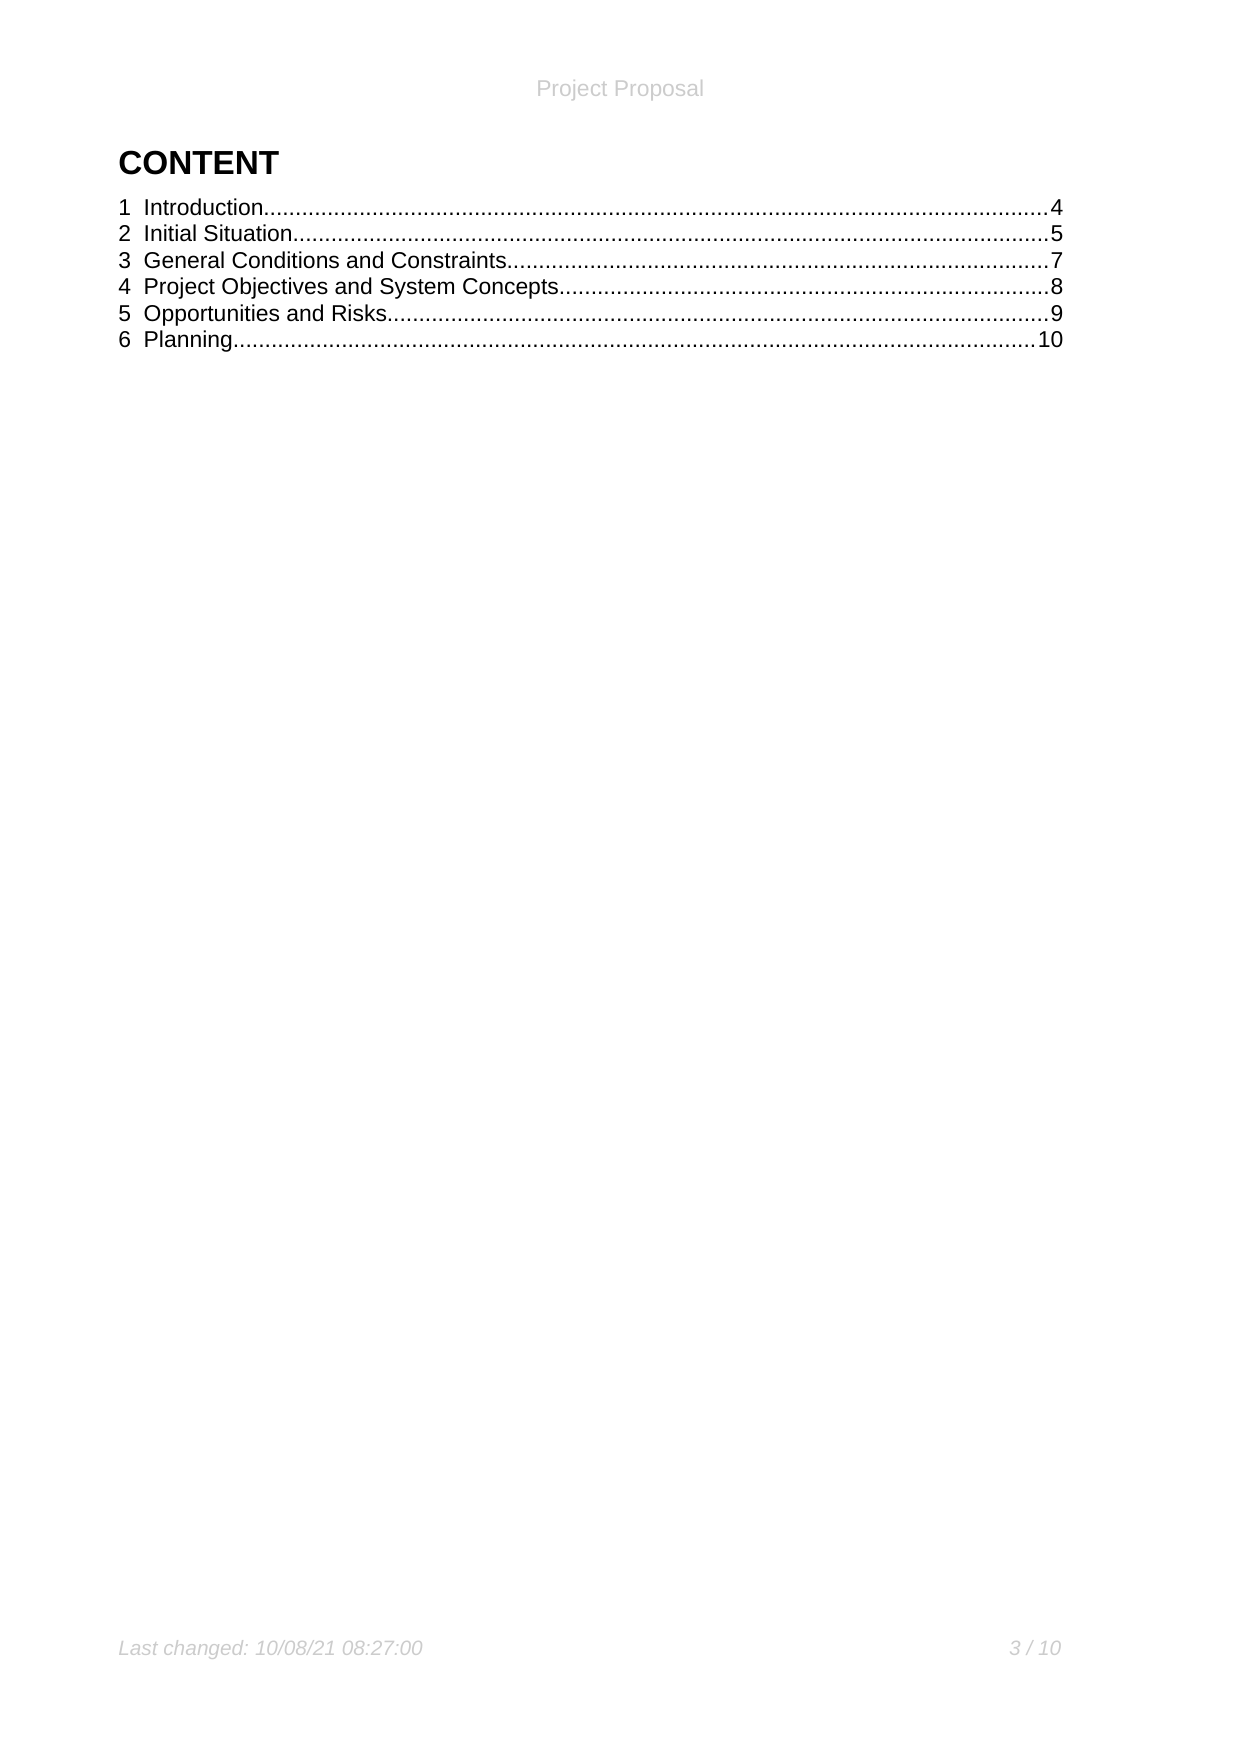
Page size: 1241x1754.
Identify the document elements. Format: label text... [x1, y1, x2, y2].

text 1 Introduction 4 [118, 194, 1122, 220]
text 5 Opportunities and Risks 9 [118, 299, 1122, 326]
subtitle Content [118, 143, 1122, 182]
text 2 Initial Situation 5 [118, 220, 1122, 247]
text 6 Planning 10 [118, 326, 1122, 352]
text 3 General Conditions and Constraints 7 [118, 247, 1122, 273]
text 4 Project Objectives and System Concepts 8 [118, 273, 1122, 299]
